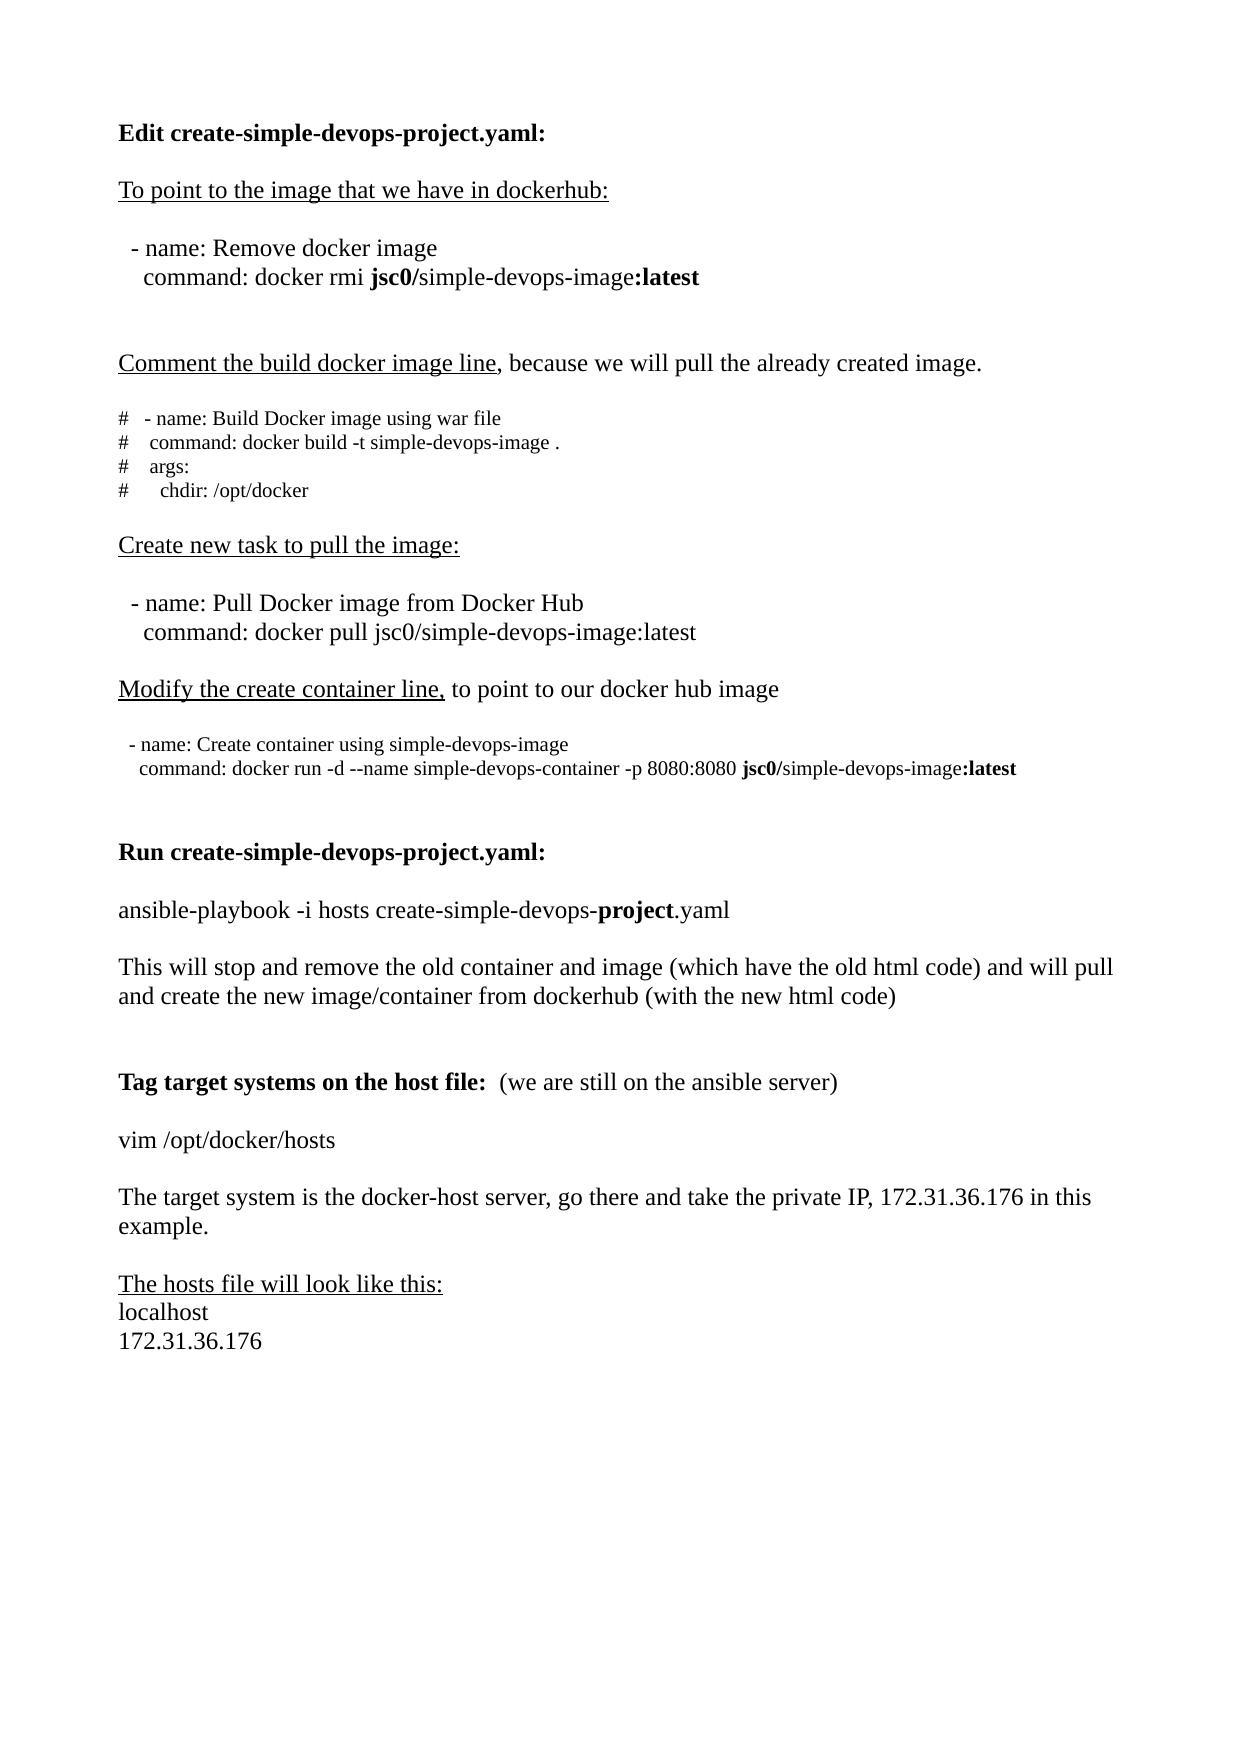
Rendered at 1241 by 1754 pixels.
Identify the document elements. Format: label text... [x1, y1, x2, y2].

text command: docker run -d --name simple-devops-container -p 8080:8080 jsc0/simple-devops-image:latest [118, 756, 1122, 780]
text Tag target systems on the host file: (we are still on the ansible server) [118, 1067, 1122, 1096]
text localhost [118, 1297, 1122, 1326]
text Run create-simple-devops-project.yaml: [118, 837, 1122, 866]
text This will stop and remove the old container and image (which have the old html code) and will pull and create the new image/container from dockerhub (with the new html code) [118, 952, 1122, 1010]
text Modify the create container line, to point to our docker hub image [118, 674, 1122, 703]
text # chdir: /opt/docker [118, 478, 1122, 502]
text # - name: Build Docker image using war file [118, 406, 1122, 430]
text - name: Remove docker image [118, 233, 1122, 262]
text - name: Pull Docker image from Docker Hub [118, 588, 1122, 617]
text command: docker rmi jsc0/simple-devops-image:latest [118, 262, 1122, 291]
text vim /opt/docker/hosts [118, 1125, 1122, 1154]
text command: docker pull jsc0/simple-devops-image:latest [118, 617, 1122, 646]
text Comment the build docker image line, because we will pull the already created image. [118, 348, 1122, 377]
text 172.31.36.176 [118, 1326, 1122, 1355]
text - name: Create container using simple-devops-image [118, 732, 1122, 756]
text ansible-playbook -i hosts create-simple-devops-project.yaml [118, 895, 1122, 924]
text # args: [118, 454, 1122, 478]
text To point to the image that we have in dockerhub: [118, 176, 1122, 204]
text The hosts file will look like this: [118, 1269, 1122, 1297]
text Create new task to pull the image: [118, 531, 1122, 559]
text # command: docker build -t simple-devops-image . [118, 430, 1122, 454]
text The target system is the docker-host server, go there and take the private IP, 172.31.36.176 in this example. [118, 1182, 1122, 1240]
text Edit create-simple-devops-project.yaml: [118, 118, 1122, 147]
